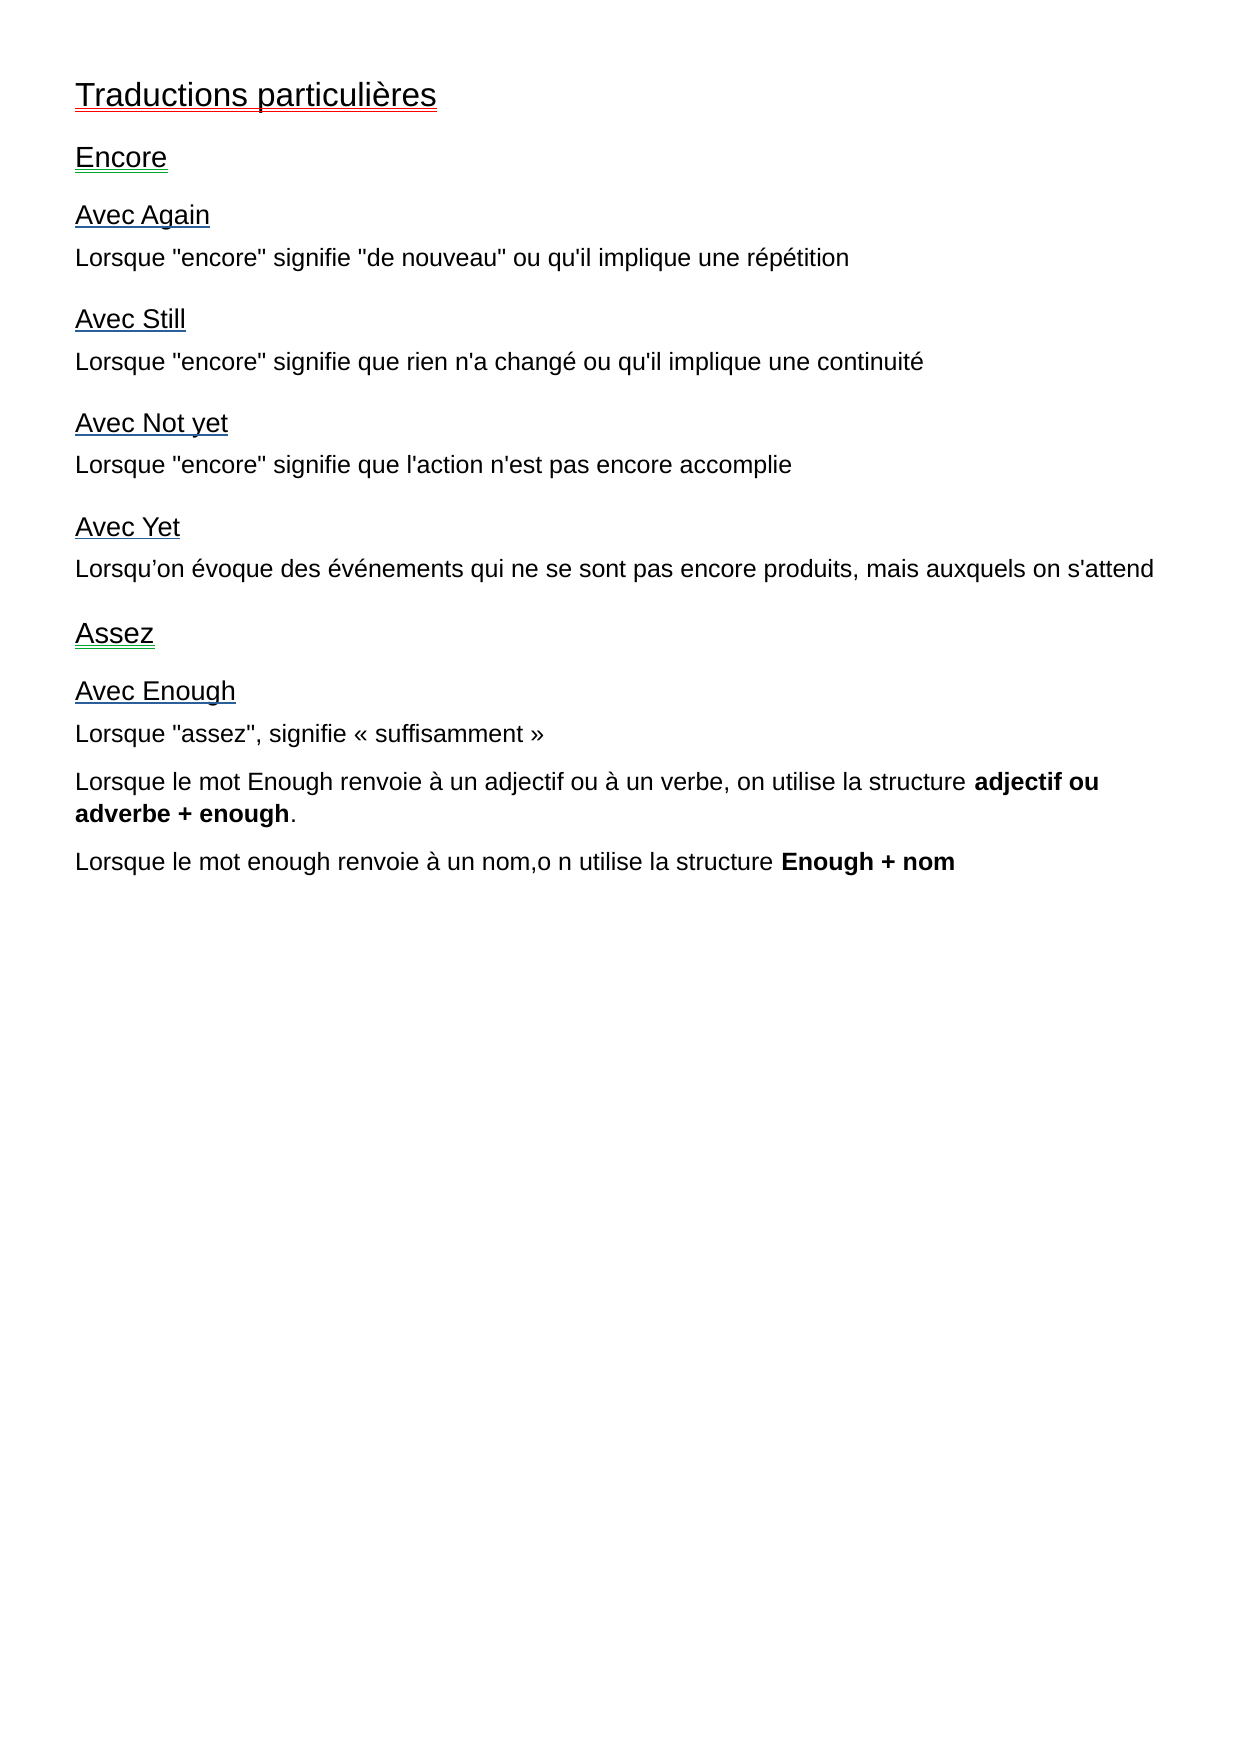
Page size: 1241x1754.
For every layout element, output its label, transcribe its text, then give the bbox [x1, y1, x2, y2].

subtitle Traductions particulières [75, 75, 1182, 113]
text Lorsque "encore" signifie "de nouveau" ou qu'il implique une répétition [75, 243, 1182, 272]
text Lorsque le mot Enough renvoie à un adjectif ou à un verbe, on utilise la structure adjectif ou adverbe + enough. [75, 766, 1182, 828]
subtitle Avec Enough [75, 675, 1182, 706]
subtitle Assez [75, 617, 1182, 650]
subtitle Avec Not yet [75, 407, 1182, 438]
text Lorsque "assez", signifie « suffisamment » [75, 719, 1182, 748]
subtitle Encore [75, 141, 1182, 174]
text Lorsque "encore" signifie que rien n'a changé ou qu'il implique une continuité [75, 347, 1182, 375]
subtitle Avec Still [75, 303, 1182, 334]
text Lorsqu’on évoque des événements qui ne se sont pas encore produits, mais auxquels on s'attend [75, 554, 1182, 583]
subtitle Avec Yet [75, 511, 1182, 542]
text Lorsque le mot enough renvoie à un nom,o n utilise la structure Enough + nom [75, 847, 1182, 876]
text Lorsque "encore" signifie que l'action n'est pas encore accomplie [75, 451, 1182, 479]
subtitle Avec Again [75, 199, 1182, 230]
